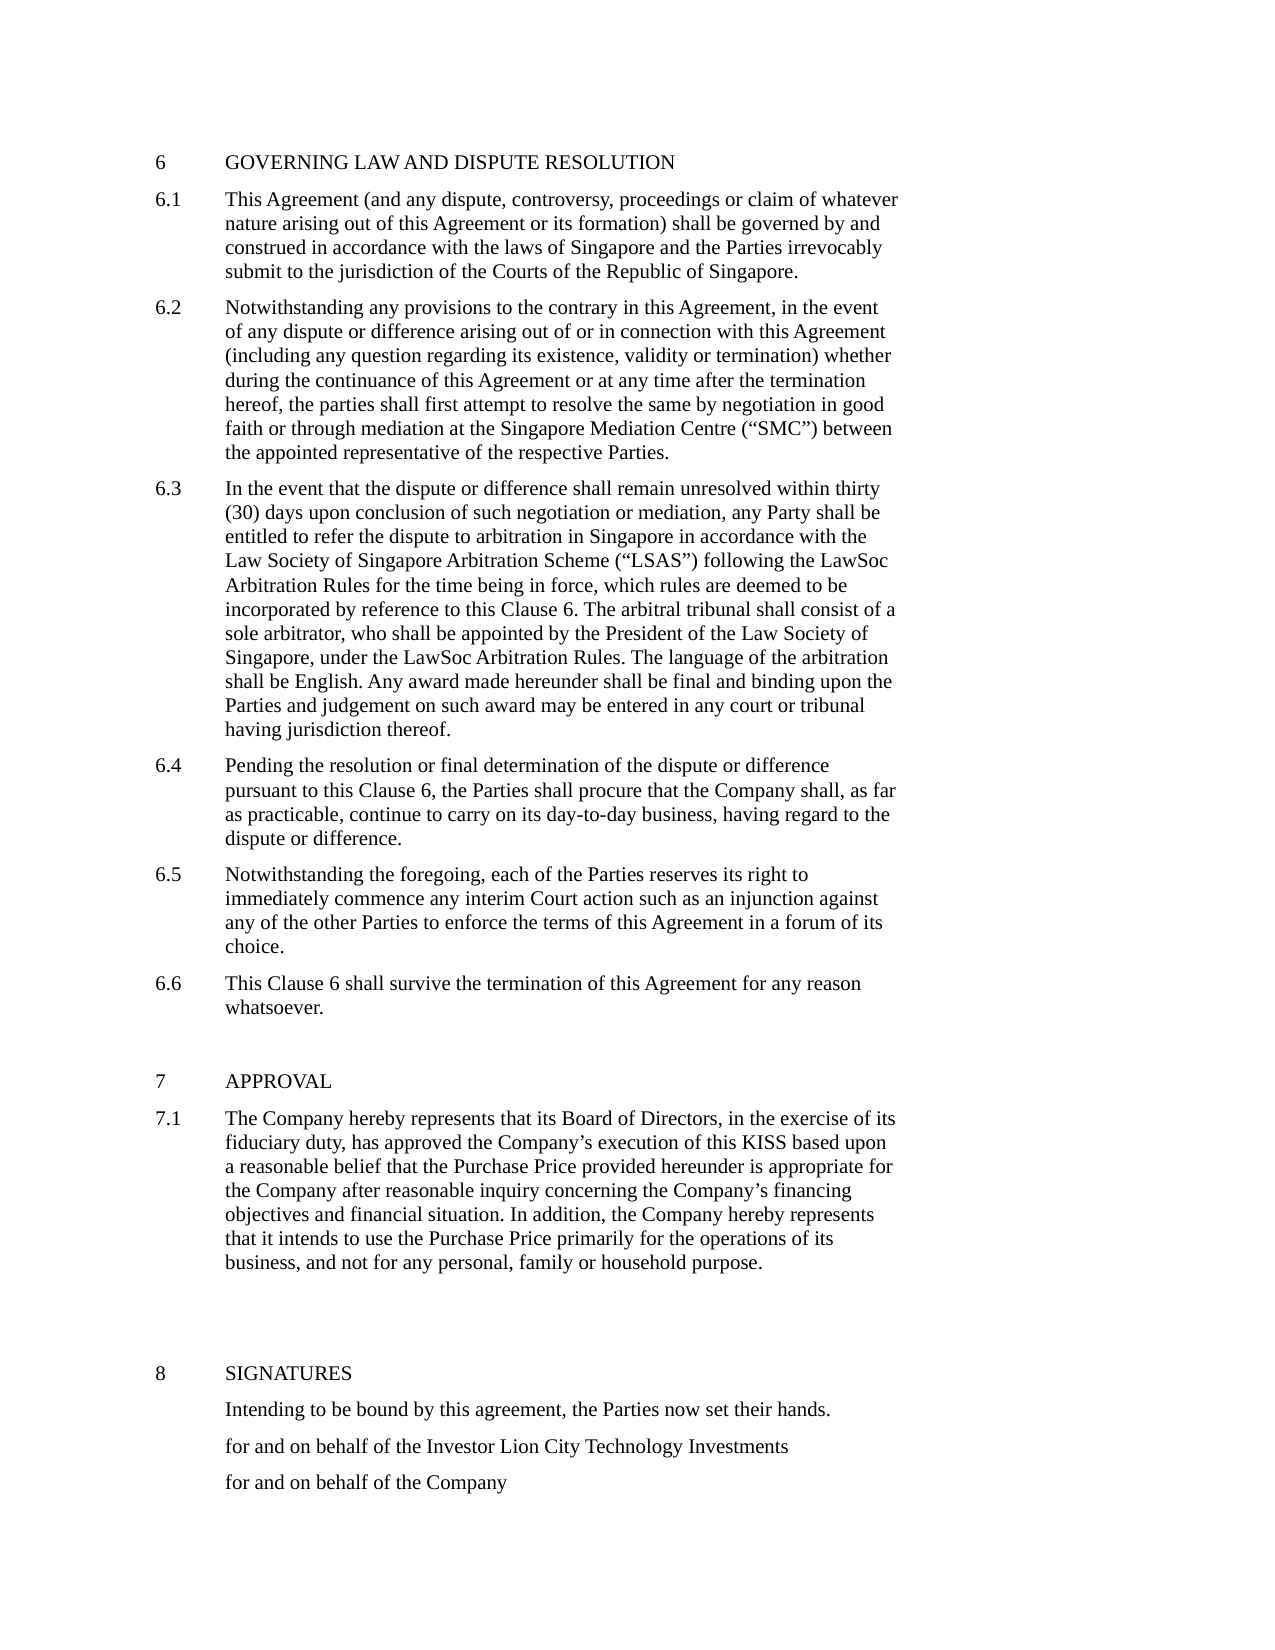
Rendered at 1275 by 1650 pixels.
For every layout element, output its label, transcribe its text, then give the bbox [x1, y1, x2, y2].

text Intending to be bound by this agreement, the Parties now set their hands. [225, 1397, 900, 1421]
list Notwithstanding the foregoing, each of the Parties reserves its right to immediately commence any interim Court action such as an injunction against any of the other Parties to enforce the terms of this Agreement in a forum of its choice. [150, 862, 900, 958]
text for and on behalf of the Investor Lion City Technology Investments [225, 1434, 900, 1458]
list This Clause 6 shall survive the termination of this Agreement for any reason whatsoever. [150, 971, 900, 1019]
list This Agreement (and any dispute, controversy, proceedings or claim of whatever nature arising out of this Agreement or its formation) shall be governed by and construed in accordance with the laws of Singapore and the Parties irrevocably submit to the jurisdiction of the Courts of the Republic of Singapore. [150, 187, 900, 283]
list Pending the resolution or final determination of the dispute or difference pursuant to this Clause 6, the Parties shall procure that the Company shall, as far as practicable, continue to carry on its day-to-day business, having regard to the dispute or difference. [150, 753, 900, 850]
list The Company hereby represents that its Board of Directors, in the exercise of its fiduciary duty, has approved the Company’s execution of this KISS based upon a reasonable belief that the Purchase Price provided hereunder is appropriate for the Company after reasonable inquiry concerning the Company’s financing objectives and financial situation. In addition, the Company hereby represents that it intends to use the Purchase Price primarily for the operations of its business, and not for any personal, family or household purpose. [150, 1106, 900, 1274]
list In the event that the dispute or difference shall remain unresolved within thirty (30) days upon conclusion of such negotiation or mediation, any Party shall be entitled to refer the dispute to arbitration in Singapore in accordance with the Law Society of Singapore Arbitration Scheme (“LSAS”) following the LawSoc Arbitration Rules for the time being in force, which rules are deemed to be incorporated by reference to this Clause 6. The arbitral tribunal shall consist of a sole arbitrator, who shall be appointed by the President of the Law Society of Singapore, under the LawSoc Arbitration Rules. The language of the arbitration shall be English. Any award made hereunder shall be final and binding upon the Parties and judgement on such award may be entered in any court or tribunal having jurisdiction thereof. [150, 476, 900, 741]
text for and on behalf of the Company [225, 1470, 900, 1494]
list Governing Law and Dispute Resolution [150, 150, 900, 174]
list Approval [150, 1069, 900, 1093]
list Signatures [150, 1361, 900, 1385]
list Notwithstanding any provisions to the contrary in this Agreement, in the event of any dispute or difference arising out of or in connection with this Agreement (including any question regarding its existence, validity or termination) whether during the continuance of this Agreement or at any time after the termination hereof, the parties shall first attempt to resolve the same by negotiation in good faith or through mediation at the Singapore Mediation Centre (“SMC”) between the appointed representative of the respective Parties. [150, 295, 900, 464]
